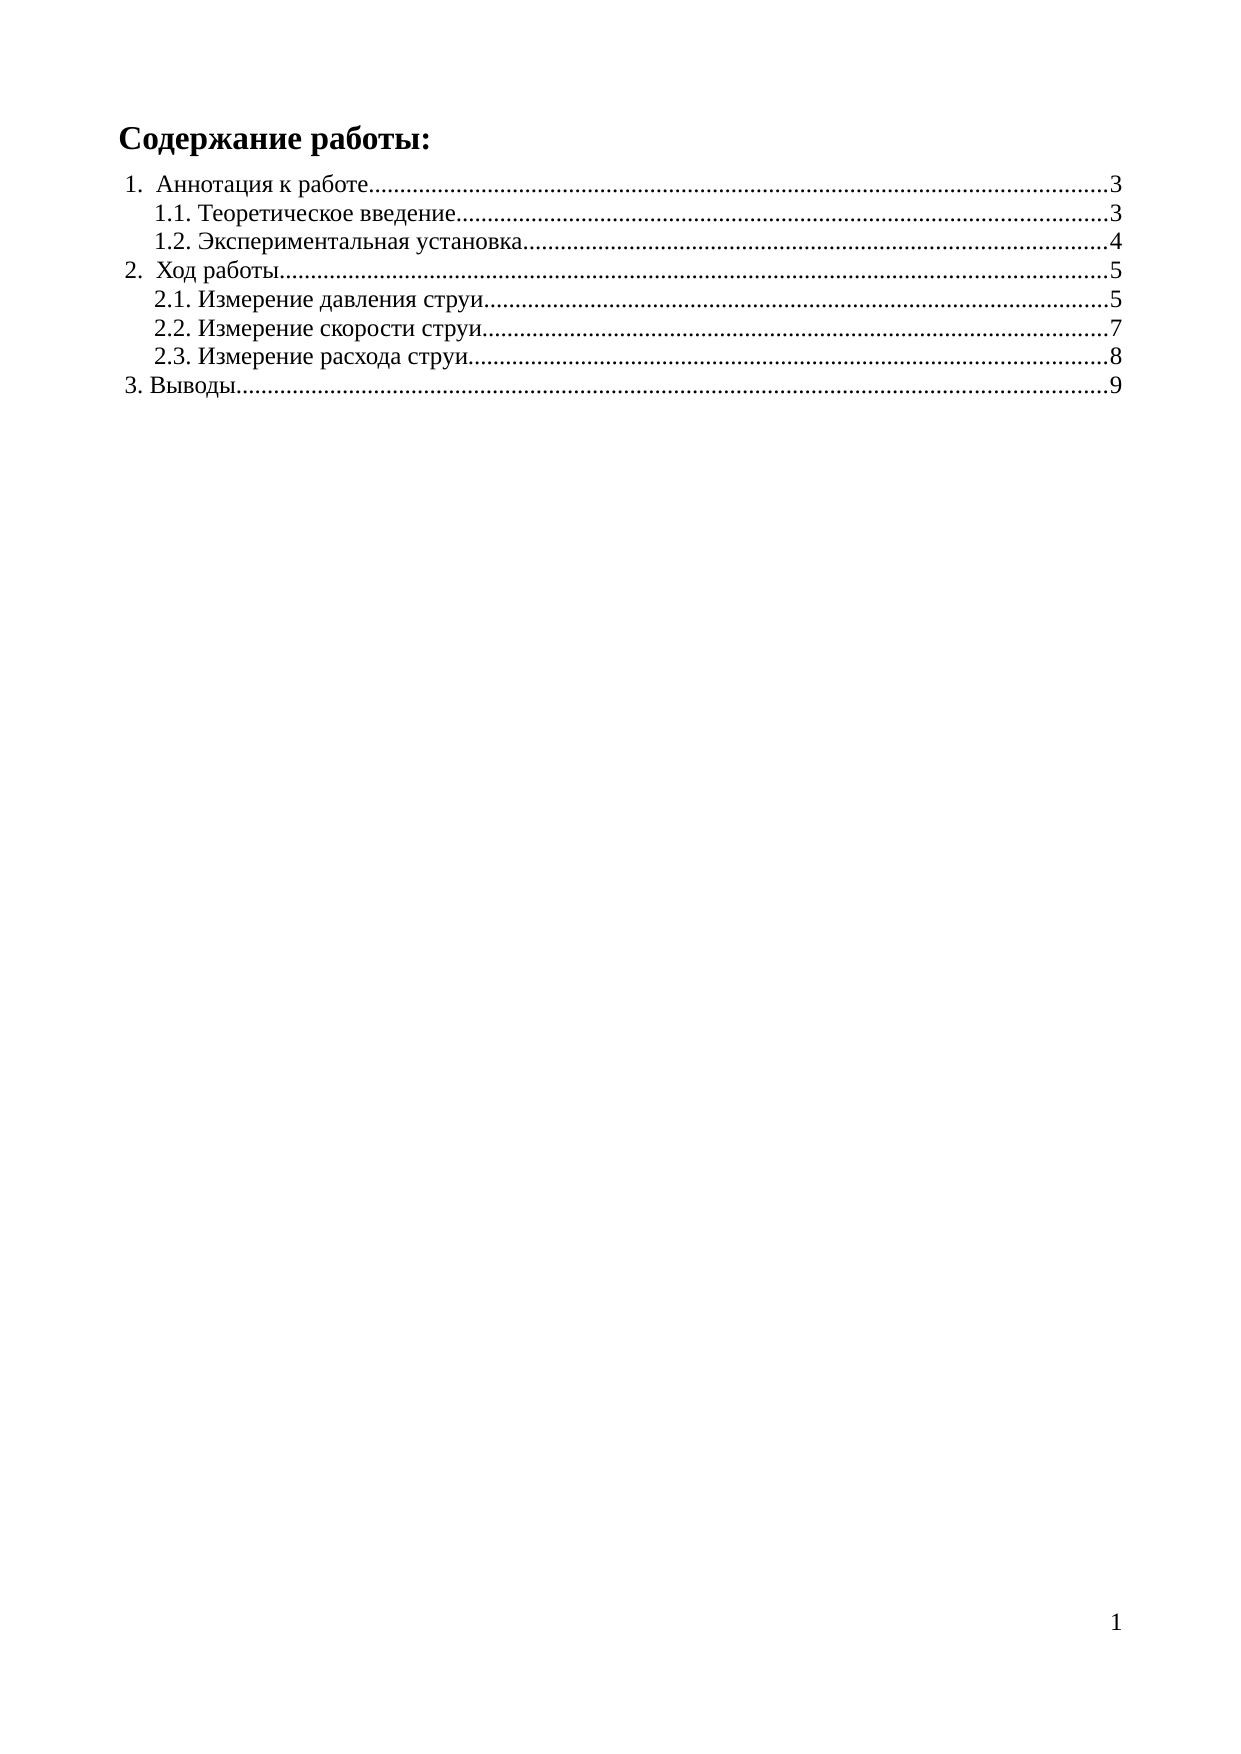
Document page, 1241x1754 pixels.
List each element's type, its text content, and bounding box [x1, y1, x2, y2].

text 3. Выводы 9 [118, 370, 1122, 399]
text 1. Аннотация к работе 3 [118, 169, 1122, 198]
text 1.1. Теоретическое введение 3 [148, 198, 1122, 226]
text 1.2. Экспериментальная установка 4 [148, 226, 1122, 255]
text 2.3. Измерение расхода струи 8 [148, 341, 1122, 370]
subtitle Содержание работы: [118, 118, 1122, 156]
text 2.1. Измерение давления струи 5 [148, 284, 1122, 313]
text 2. Ход работы 5 [118, 255, 1122, 284]
text 2.2. Измерение скорости струи 7 [148, 313, 1122, 341]
